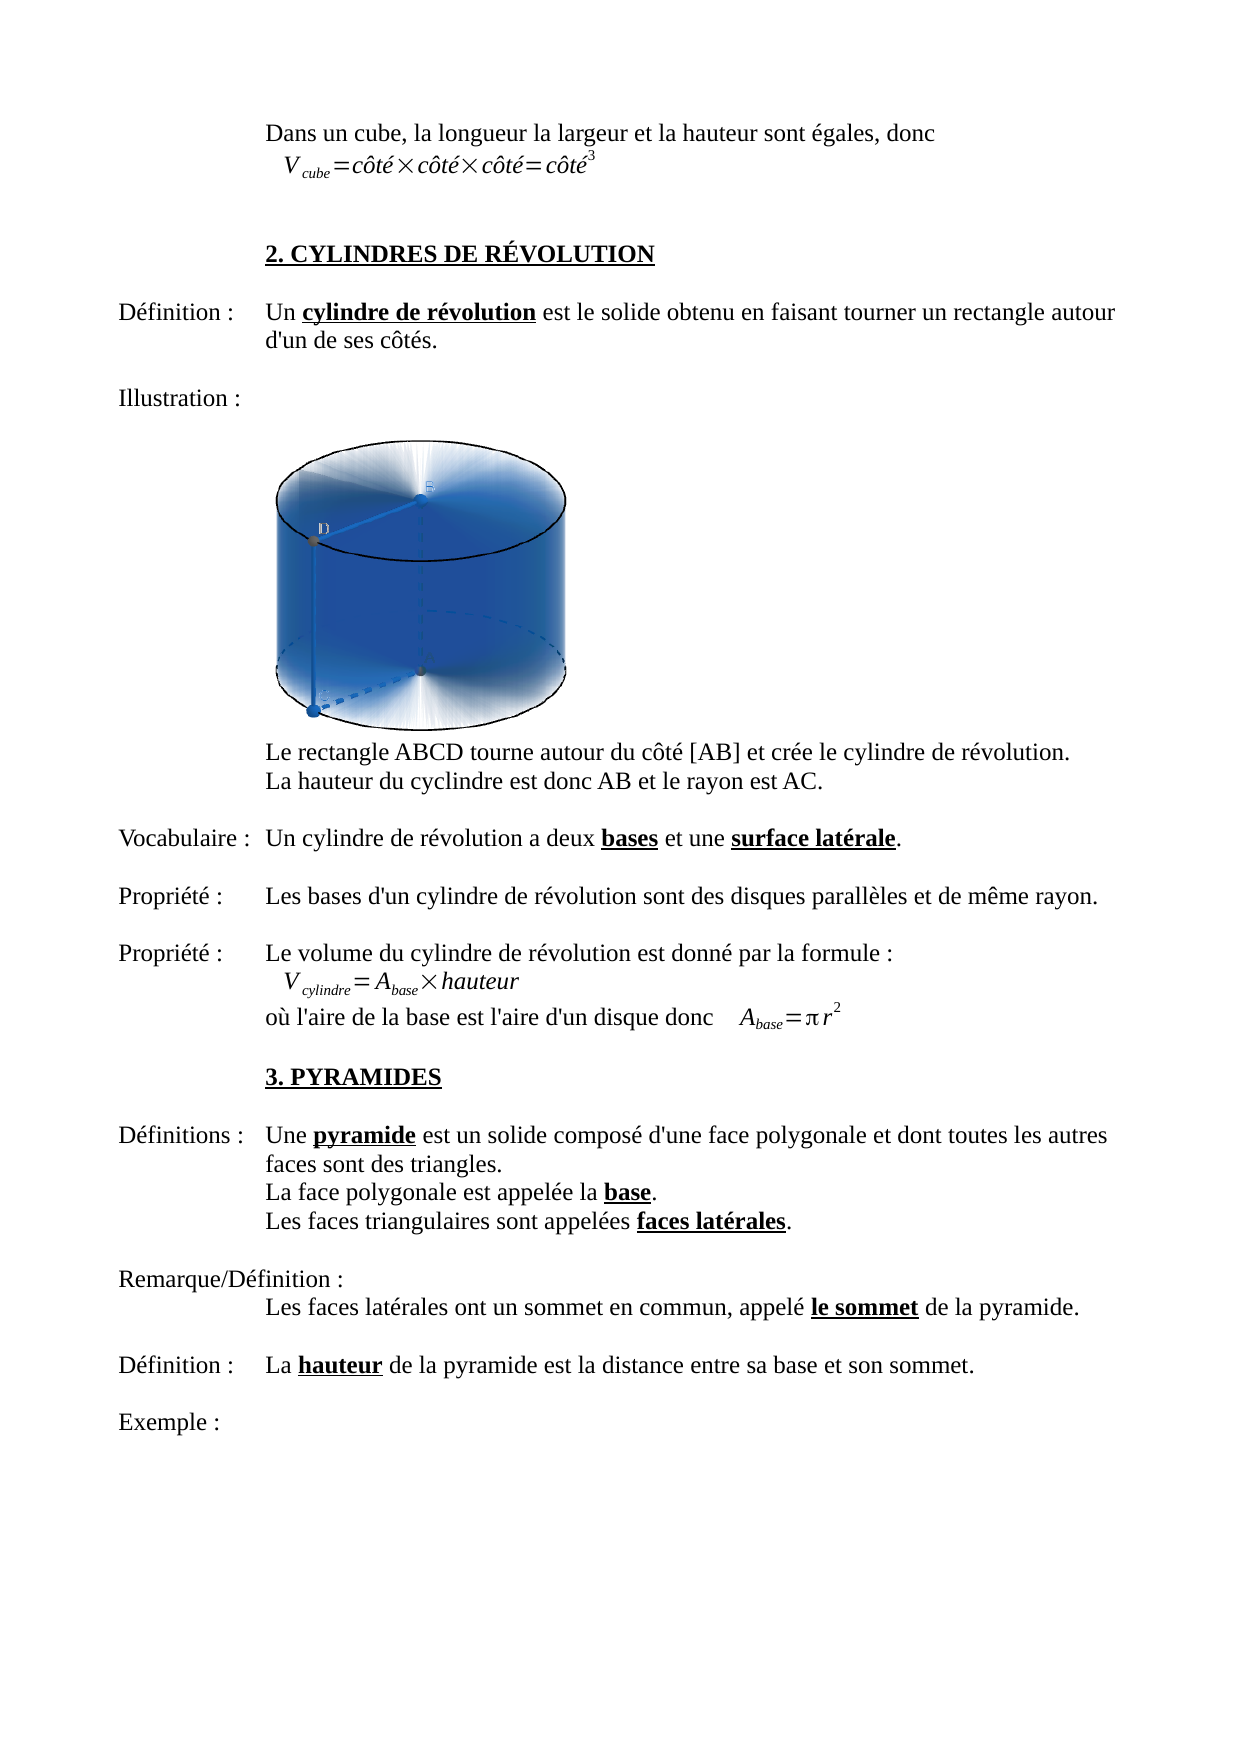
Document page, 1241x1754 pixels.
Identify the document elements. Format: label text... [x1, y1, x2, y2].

text Le rectangle ABCD tourne autour du côté [AB] et crée le cylindre de révolution. [118, 412, 1122, 766]
text Les faces triangulaires sont appelées faces latérales. [118, 1206, 1122, 1235]
text Définitions : Une pyramide est un solide composé d'une face polygonale et dont toutes les autres faces sont des triangles. [118, 1120, 1122, 1177]
picture [252, 430, 572, 738]
text Les faces latérales ont un sommet en commun, appelé le sommet de la pyramide. [118, 1292, 1122, 1321]
text Définition : La hauteur de la pyramide est la distance entre sa base et son sommet. [118, 1350, 1122, 1379]
text Propriété : Le volume du cylindre de révolution est donné par la formule : [118, 938, 1122, 967]
text La face polygonale est appelée la base. [118, 1177, 1122, 1206]
text Exemple : [118, 1407, 1122, 1436]
text Propriété : Les bases d'un cylindre de révolution sont des disques parallèles et de même rayon. [118, 881, 1122, 910]
text Définition : Un cylindre de révolution est le solide obtenu en faisant tourner un rectangle autour d'un de ses côtés. [118, 297, 1122, 354]
text Remarque/Définition : [118, 1264, 1122, 1292]
text où l'aire de la base est l'aire d'un disque donc [118, 999, 1122, 1034]
text 3. PYRAMIDES [118, 1062, 1122, 1091]
text 2. CYLINDRES DE RÉVOLUTION [118, 239, 1122, 268]
text La hauteur du cyclindre est donc AB et le rayon est AC. [118, 766, 1122, 795]
text Vocabulaire : Un cylindre de révolution a deux bases et une surface latérale. [118, 823, 1122, 852]
text Illustration : [118, 383, 1122, 412]
text Dans un cube, la longueur la largeur et la hauteur sont égales, donc [118, 118, 1122, 147]
